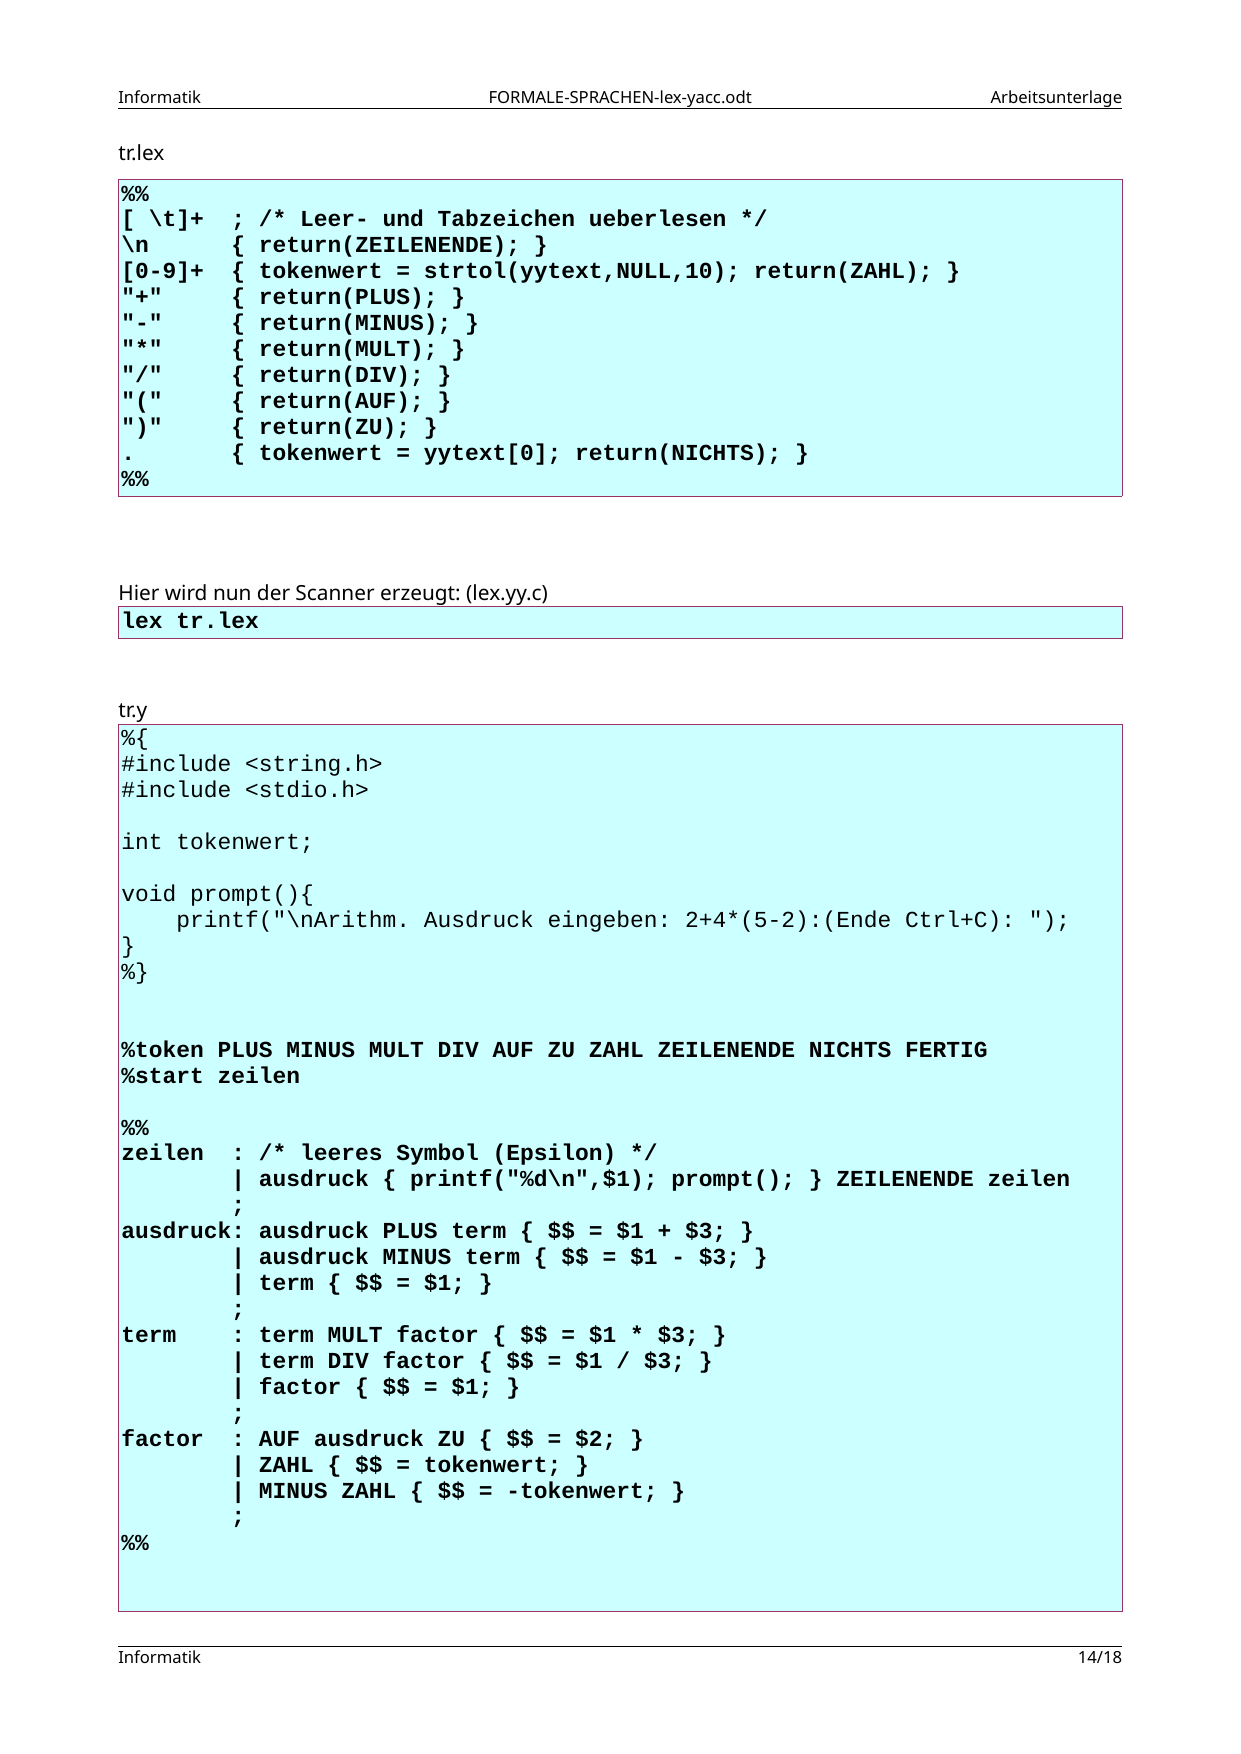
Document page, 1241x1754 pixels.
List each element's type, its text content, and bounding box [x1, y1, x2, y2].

text "*" { return(MULT); } [119, 334, 1122, 360]
text ; [119, 1502, 1122, 1528]
text %% [119, 1113, 1122, 1139]
text ; [119, 1294, 1122, 1320]
text | term DIV factor { $$ = $1 / $3; } [119, 1346, 1122, 1372]
text | MINUS ZAHL { $$ = -tokenwert; } [119, 1476, 1122, 1502]
text "(" { return(AUF); } [119, 386, 1122, 412]
text ; [119, 1398, 1122, 1424]
text term : term MULT factor { $$ = $1 * $3; } [119, 1320, 1122, 1346]
text %% [119, 464, 1122, 496]
text Hier wird nun der Scanner erzeugt: (lex.yy.c) [118, 578, 1122, 606]
text tr.y [118, 695, 1122, 724]
text } [119, 931, 1122, 957]
text ")" { return(ZU); } [119, 412, 1122, 438]
text | factor { $$ = $1; } [119, 1372, 1122, 1398]
text [ \t]+ ; /* Leer- und Tabzeichen ueberlesen */ [119, 205, 1122, 231]
text tr.lex [118, 138, 1122, 166]
text #include <stdio.h> [119, 776, 1122, 802]
text | ausdruck { printf("%d\n",$1); prompt(); } ZEILENENDE zeilen [119, 1165, 1122, 1191]
text %} [119, 957, 1122, 983]
text . { tokenwert = yytext[0]; return(NICHTS); } [119, 438, 1122, 464]
text int tokenwert; [119, 827, 1122, 853]
text lex tr.lex [119, 607, 1122, 638]
text %token PLUS MINUS MULT DIV AUF ZU ZAHL ZEILENENDE NICHTS FERTIG [119, 1035, 1122, 1061]
text | ausdruck MINUS term { $$ = $1 - $3; } [119, 1242, 1122, 1268]
text "+" { return(PLUS); } [119, 283, 1122, 308]
text #include <string.h> [119, 750, 1122, 776]
text %% [119, 180, 1122, 205]
text | term { $$ = $1; } [119, 1268, 1122, 1294]
text factor : AUF ausdruck ZU { $$ = $2; } [119, 1424, 1122, 1450]
text %start zeilen [119, 1061, 1122, 1087]
text ; [119, 1191, 1122, 1217]
text printf("\nArithm. Ausdruck eingeben: 2+4*(5-2):(Ende Ctrl+C): "); [119, 905, 1122, 931]
text %% [119, 1528, 1122, 1554]
text zeilen : /* leeres Symbol (Epsilon) */ [119, 1139, 1122, 1165]
text \n { return(ZEILENENDE); } [119, 231, 1122, 257]
text [0-9]+ { tokenwert = strtol(yytext,NULL,10); return(ZAHL); } [119, 257, 1122, 283]
text ausdruck: ausdruck PLUS term { $$ = $1 + $3; } [119, 1217, 1122, 1242]
text void prompt(){ [119, 879, 1122, 905]
text %{ [119, 725, 1122, 750]
text "-" { return(MINUS); } [119, 308, 1122, 334]
text | ZAHL { $$ = tokenwert; } [119, 1450, 1122, 1476]
text "/" { return(DIV); } [119, 360, 1122, 386]
